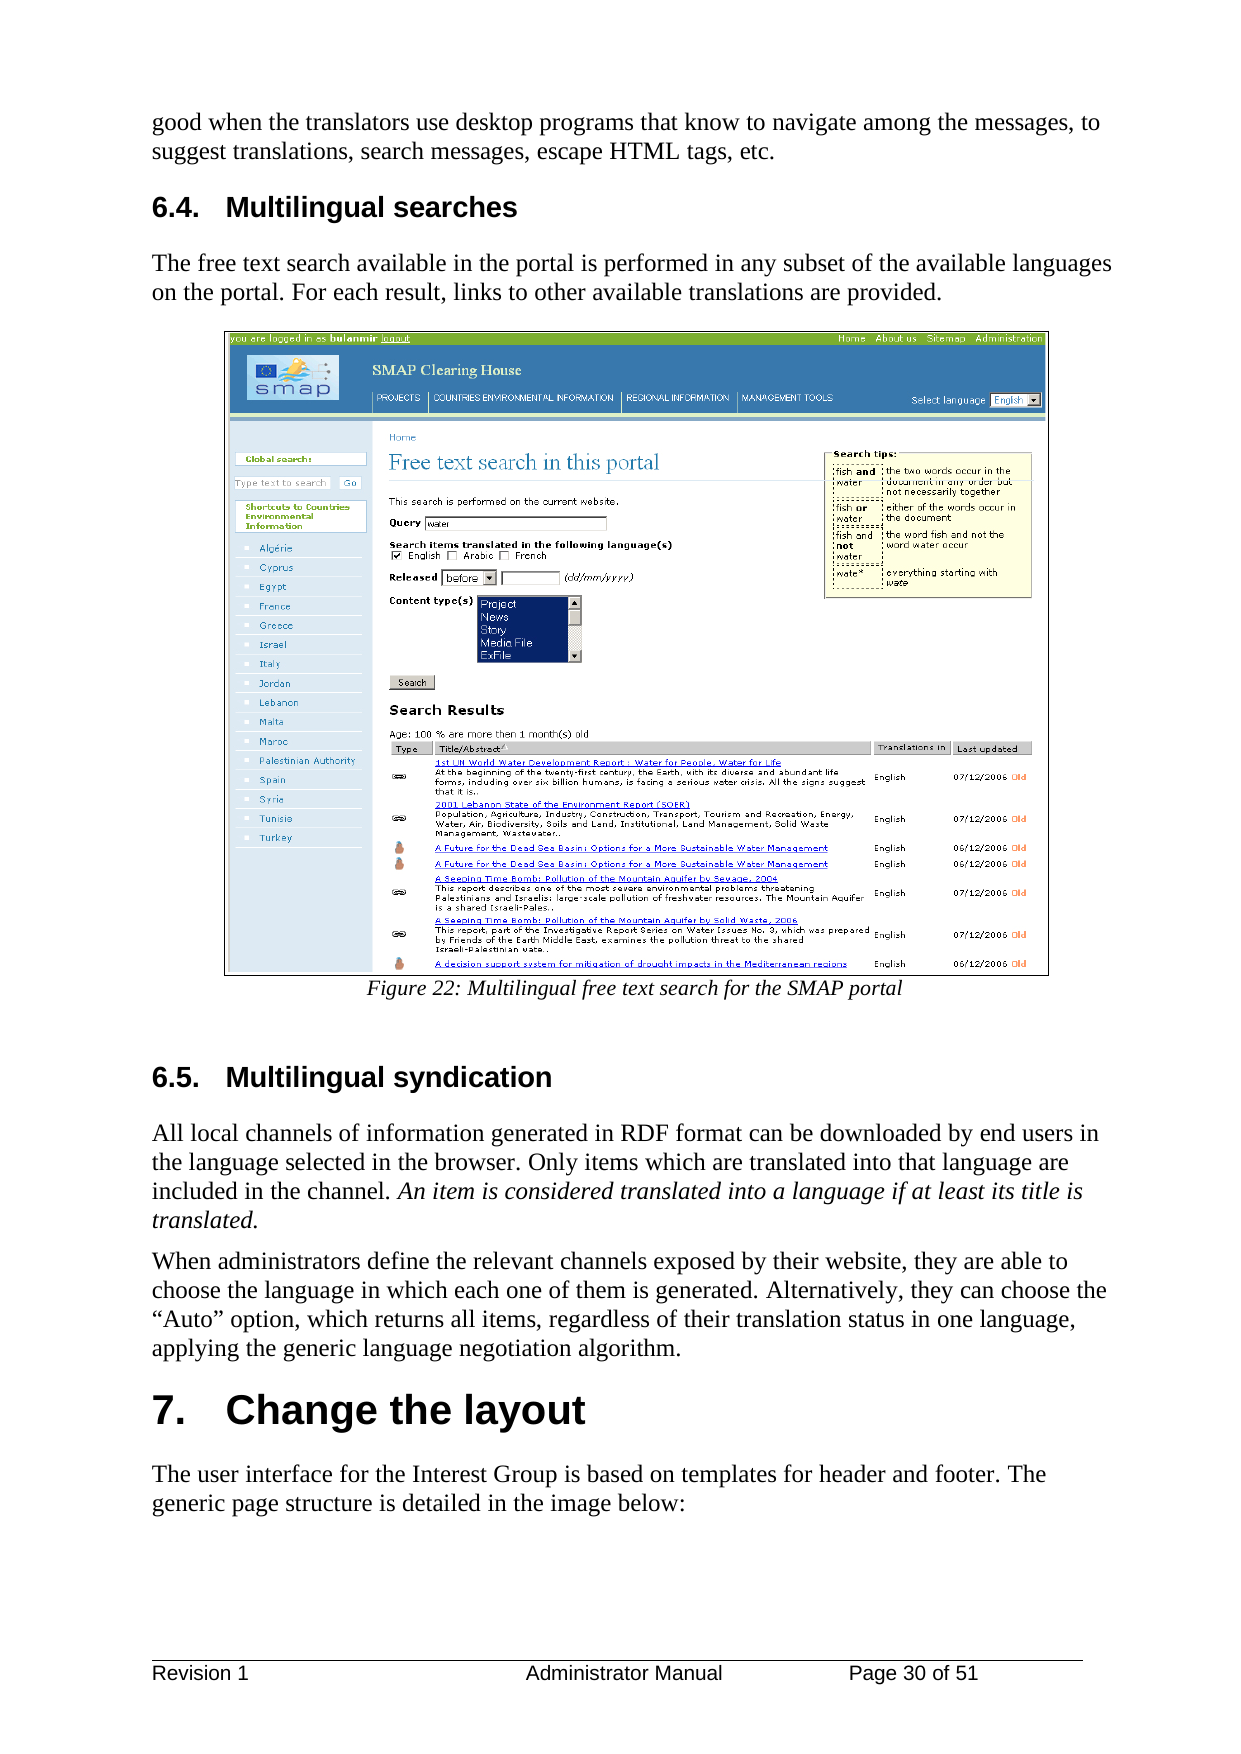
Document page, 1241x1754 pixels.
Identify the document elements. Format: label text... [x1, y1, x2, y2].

text Figure 22: Multilingual free text search for the SMAP portal [223, 332, 1048, 1000]
subtitle Multilingual syndication [152, 1059, 1120, 1093]
text All local channels of information generated in RDF format can be downloaded by end users in the language selected in the browser. Only items which are translated into that language are included in the channel. An item is considered translated into a language if at least its title is translated. [152, 1118, 1120, 1234]
text The user interface for the Interest Group is based on templates for header and footer. The generic page structure is detailed in the image below: [152, 1458, 1120, 1517]
text When administrators define the relevant channels exposed by their website, they are able to choose the language in which each one of them is generated. Alternatively, they can choose the “Auto” option, which returns all items, regardless of their translation status in one language, applying the generic language negotiation algorithm. [152, 1246, 1120, 1362]
text The free text search available in the portal is performed in any subset of the available languages on the portal. For each result, links to other available translations are provided. [152, 248, 1120, 306]
subtitle Multilingual searches [152, 190, 1120, 223]
text good when the translators use desktop programs that know to navigate among the messages, to suggest translations, search messages, escape HTML tags, etc. [152, 107, 1120, 165]
subtitle Change the layout [151, 1386, 1120, 1434]
